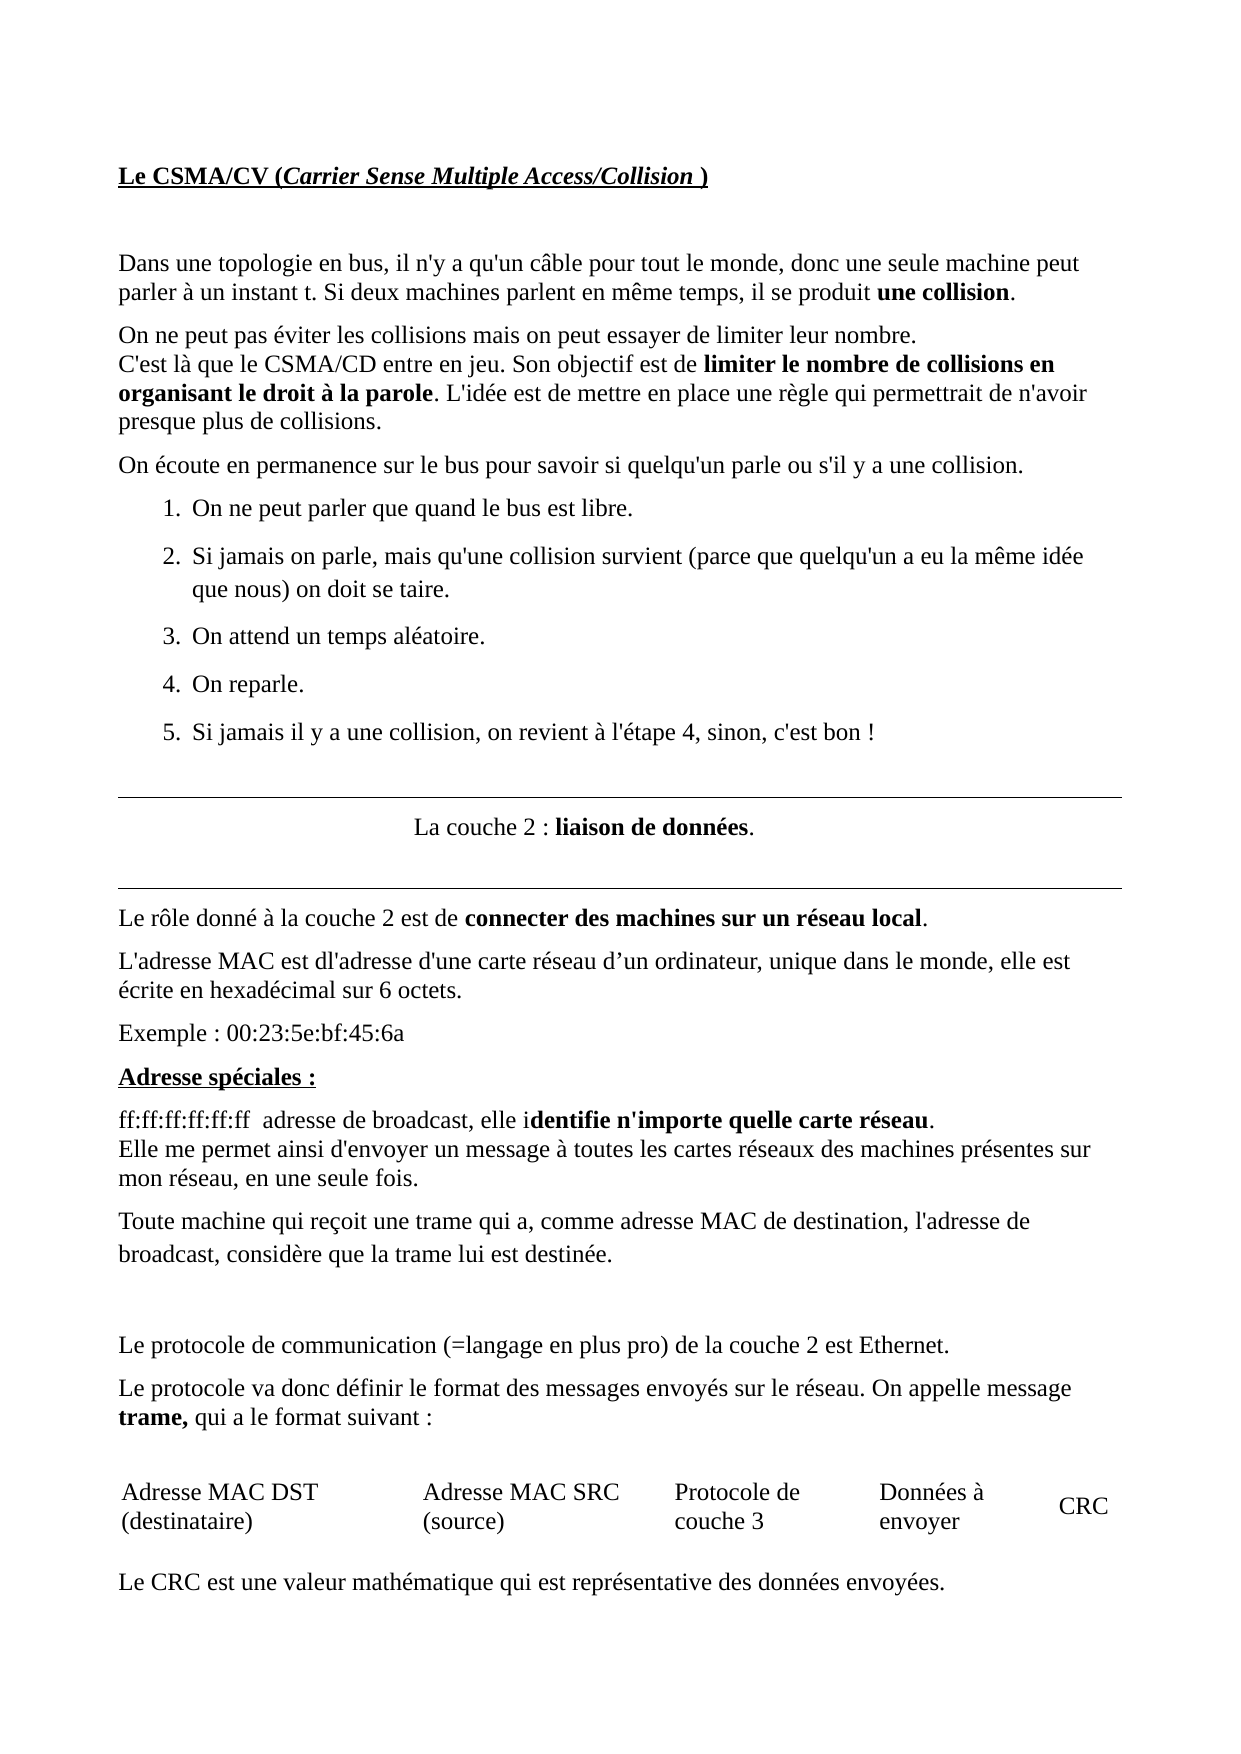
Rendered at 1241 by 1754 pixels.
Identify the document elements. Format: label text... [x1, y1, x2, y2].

text Dans une topologie en bus, il n'y a qu'un câble pour tout le monde, donc une seule machine peut parler à un instant t. Si deux machines parlent en même temps, il se produit une collision. [118, 248, 1122, 306]
list On ne peut parler que quand le bus est libre. [162, 493, 1122, 522]
text Exemple : 00:23:5e:bf:45:6a [118, 1018, 1122, 1047]
table_header Données à envoyer [876, 1474, 1056, 1567]
table_header Adresse MAC SRC (source) [420, 1474, 671, 1567]
list Si jamais on parle, mais qu'une collision survient (parce que quelqu'un a eu la même idée que nous) on doit se taire. [162, 541, 1122, 602]
table_header Protocole de couche 3 [671, 1474, 876, 1567]
table_header Adresse MAC DST (destinataire) [118, 1474, 420, 1567]
list Si jamais il y a une collision, on revient à l'étape 4, sinon, c'est bon ! [162, 717, 1122, 745]
text Le protocole va donc définir le format des messages envoyés sur le réseau. On appelle message trame, qui a le format suivant : [118, 1373, 1122, 1431]
table_header CRC [1056, 1474, 1122, 1567]
text L'adresse MAC est dl'adresse d'une carte réseau d’un ordinateur, unique dans le monde, elle est écrite en hexadécimal sur 6 octets. [118, 946, 1122, 1004]
text On ne peut pas éviter les collisions mais on peut essayer de limiter leur nombre. C'est là que le CSMA/CD entre en jeu. Son objectif est de limiter le nombre de collisions en organisant le droit à la parole. L'idée est de mettre en place une règle qui permettrait de n'avoir presque plus de collisions. [118, 320, 1122, 435]
list On attend un temps aléatoire. [162, 621, 1122, 650]
text ff:ff:ff:ff:ff:ff adresse de broadcast, elle identifie n'importe quelle carte réseau. Elle me permet ainsi d'envoyer un message à toutes les cartes réseaux des machines présentes sur mon réseau, en une seule fois. [118, 1105, 1122, 1191]
text Adresse spéciales : [118, 1062, 1122, 1091]
text Le protocole de communication (=langage en plus pro) de la couche 2 est Ethernet. [118, 1330, 1122, 1359]
text On écoute en permanence sur le bus pour savoir si quelqu'un parle ou s'il y a une collision. [118, 450, 1122, 478]
text Le CSMA/CV (Carrier Sense Multiple Access/Collision ) [118, 161, 1122, 190]
list On reparle. [162, 669, 1122, 698]
text Le CRC est une valeur mathématique qui est représentative des données envoyées. [118, 1567, 1122, 1596]
text La couche 2 : liaison de données. [118, 812, 1122, 841]
text Le rôle donné à la couche 2 est de connecter des machines sur un réseau local. [118, 903, 1122, 932]
text Toute machine qui reçoit une trame qui a, comme adresse MAC de destination, l'adresse de broadcast, considère que la trame lui est destinée. [118, 1206, 1122, 1268]
